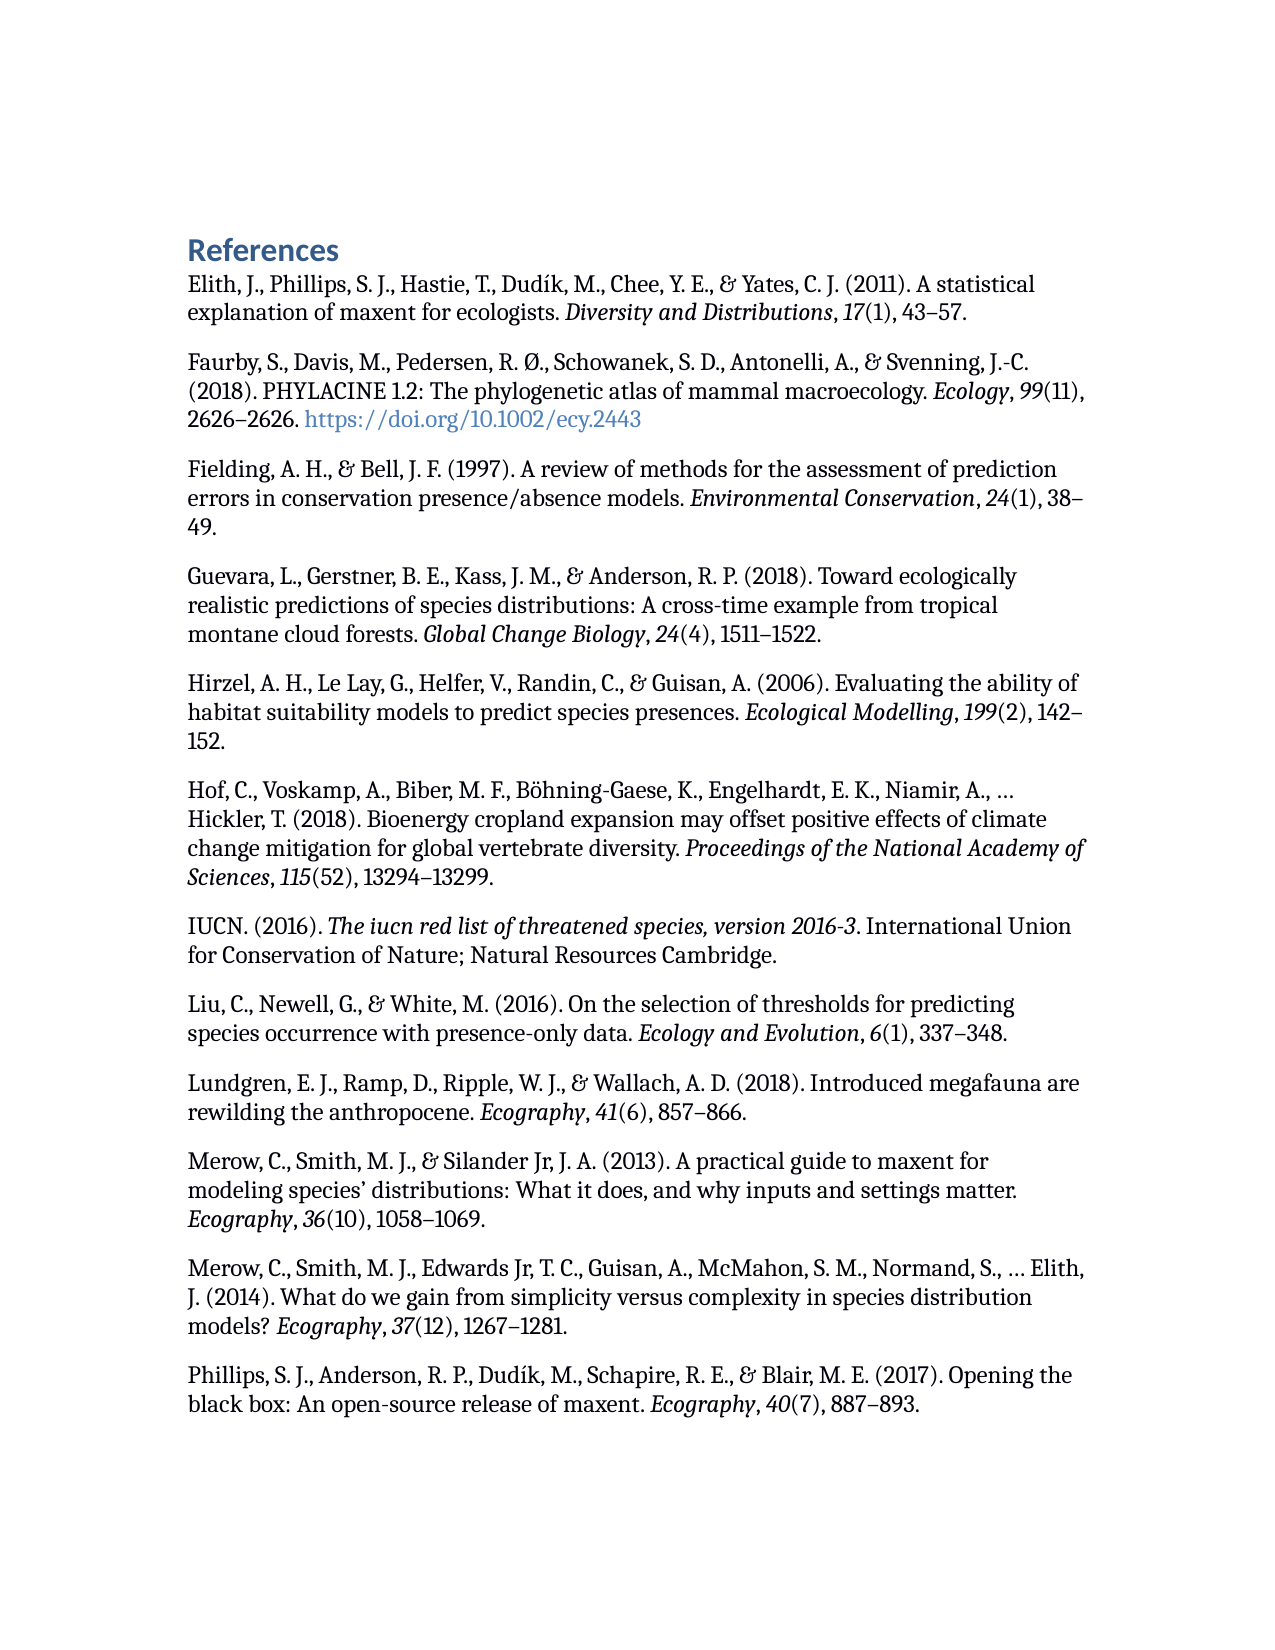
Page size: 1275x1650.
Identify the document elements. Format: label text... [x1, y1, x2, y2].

text Fielding, A. H., & Bell, J. F. (1997). A review of methods for the assessment of prediction errors in conservation presence/absence models. Environmental Conservation, 24(1), 38–49. [187, 455, 1087, 541]
text Merow, C., Smith, M. J., & Silander Jr, J. A. (2013). A practical guide to maxent for modeling species’ distributions: What it does, and why inputs and settings matter. Ecography, 36(10), 1058–1069. [187, 1147, 1087, 1233]
text Lundgren, E. J., Ramp, D., Ripple, W. J., & Wallach, A. D. (2018). Introduced megafauna are rewilding the anthropocene. Ecography, 41(6), 857–866. [187, 1069, 1087, 1126]
text Elith, J., Phillips, S. J., Hastie, T., Dudík, M., Chee, Y. E., & Yates, C. J. (2011). A statistical explanation of maxent for ecologists. Diversity and Distributions, 17(1), 43–57. [187, 269, 1087, 327]
text Hirzel, A. H., Le Lay, G., Helfer, V., Randin, C., & Guisan, A. (2006). Evaluating the ability of habitat suitability models to predict species presences. Ecological Modelling, 199(2), 142–152. [187, 669, 1087, 755]
subtitle References [187, 229, 1087, 269]
text Liu, C., Newell, G., & White, M. (2016). On the selection of thresholds for predicting species occurrence with presence-only data. Ecology and Evolution, 6(1), 337–348. [187, 990, 1087, 1048]
text Guevara, L., Gerstner, B. E., Kass, J. M., & Anderson, R. P. (2018). Toward ecologically realistic predictions of species distributions: A cross-time example from tropical montane cloud forests. Global Change Biology, 24(4), 1511–1522. [187, 562, 1087, 648]
text Hof, C., Voskamp, A., Biber, M. F., Böhning-Gaese, K., Engelhardt, E. K., Niamir, A., … Hickler, T. (2018). Bioenergy cropland expansion may offset positive effects of climate change mitigation for global vertebrate diversity. Proceedings of the National Academy of Sciences, 115(52), 13294–13299. [187, 776, 1087, 891]
text Phillips, S. J., Anderson, R. P., Dudík, M., Schapire, R. E., & Blair, M. E. (2017). Opening the black box: An open-source release of maxent. Ecography, 40(7), 887–893. [187, 1361, 1087, 1419]
text IUCN. (2016). The iucn red list of threatened species, version 2016-3. International Union for Conservation of Nature; Natural Resources Cambridge. [187, 912, 1087, 969]
text Merow, C., Smith, M. J., Edwards Jr, T. C., Guisan, A., McMahon, S. M., Normand, S., … Elith, J. (2014). What do we gain from simplicity versus complexity in species distribution models? Ecography, 37(12), 1267–1281. [187, 1254, 1087, 1340]
text Faurby, S., Davis, M., Pedersen, R. Ø., Schowanek, S. D., Antonelli, A., & Svenning, J.-C. (2018). PHYLACINE 1.2: The phylogenetic atlas of mammal macroecology. Ecology, 99(11), 2626–2626. https://doi.org/10.1002/ecy.2443 [187, 348, 1087, 434]
